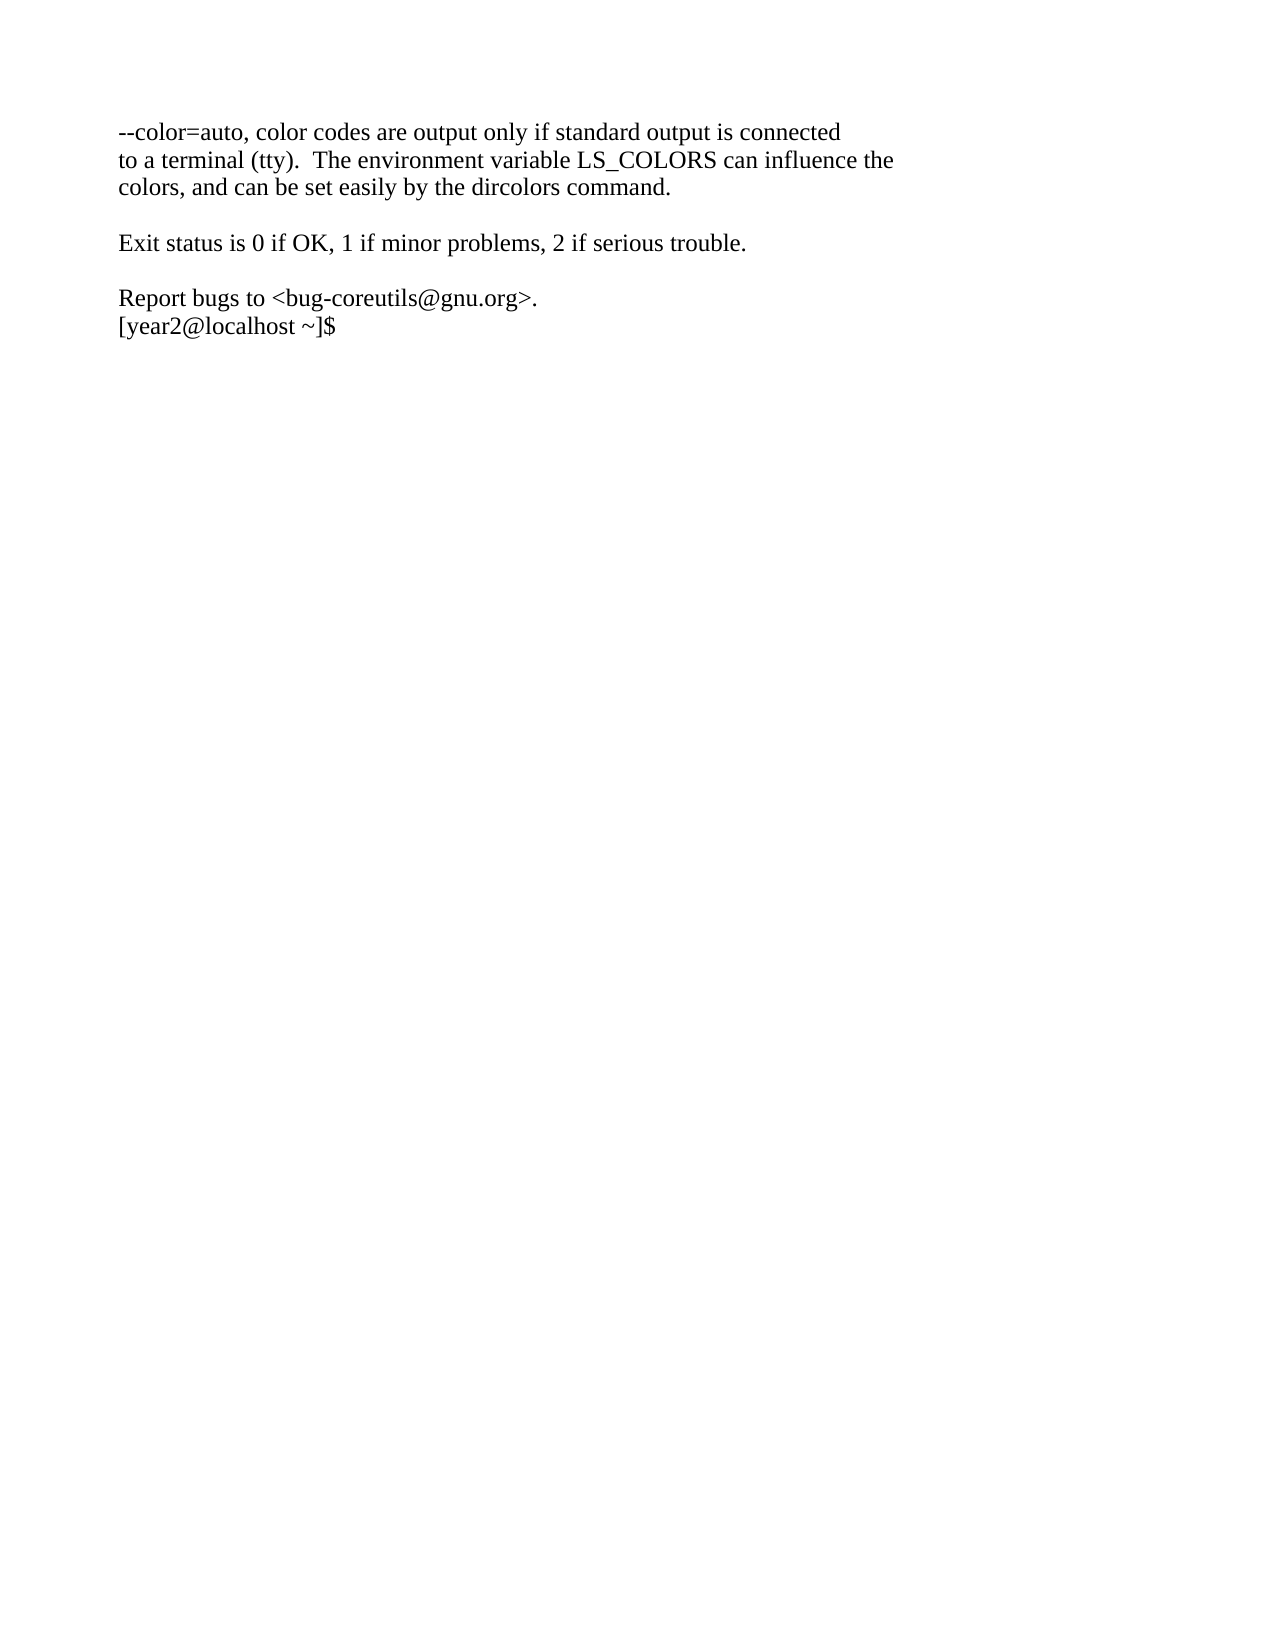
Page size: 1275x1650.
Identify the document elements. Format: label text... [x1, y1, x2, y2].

text Exit status is 0 if OK, 1 if minor problems, 2 if serious trouble. [118, 229, 1157, 257]
text to a terminal (tty). The environment variable LS_COLORS can influence the [118, 146, 1157, 173]
text Report bugs to <bug-coreutils@gnu.org>. [118, 284, 1157, 312]
text colors, and can be set easily by the dircolors command. [118, 173, 1157, 201]
text [year2@localhost ~]$ [118, 312, 1157, 340]
text --color=auto, color codes are output only if standard output is connected [118, 118, 1157, 146]
